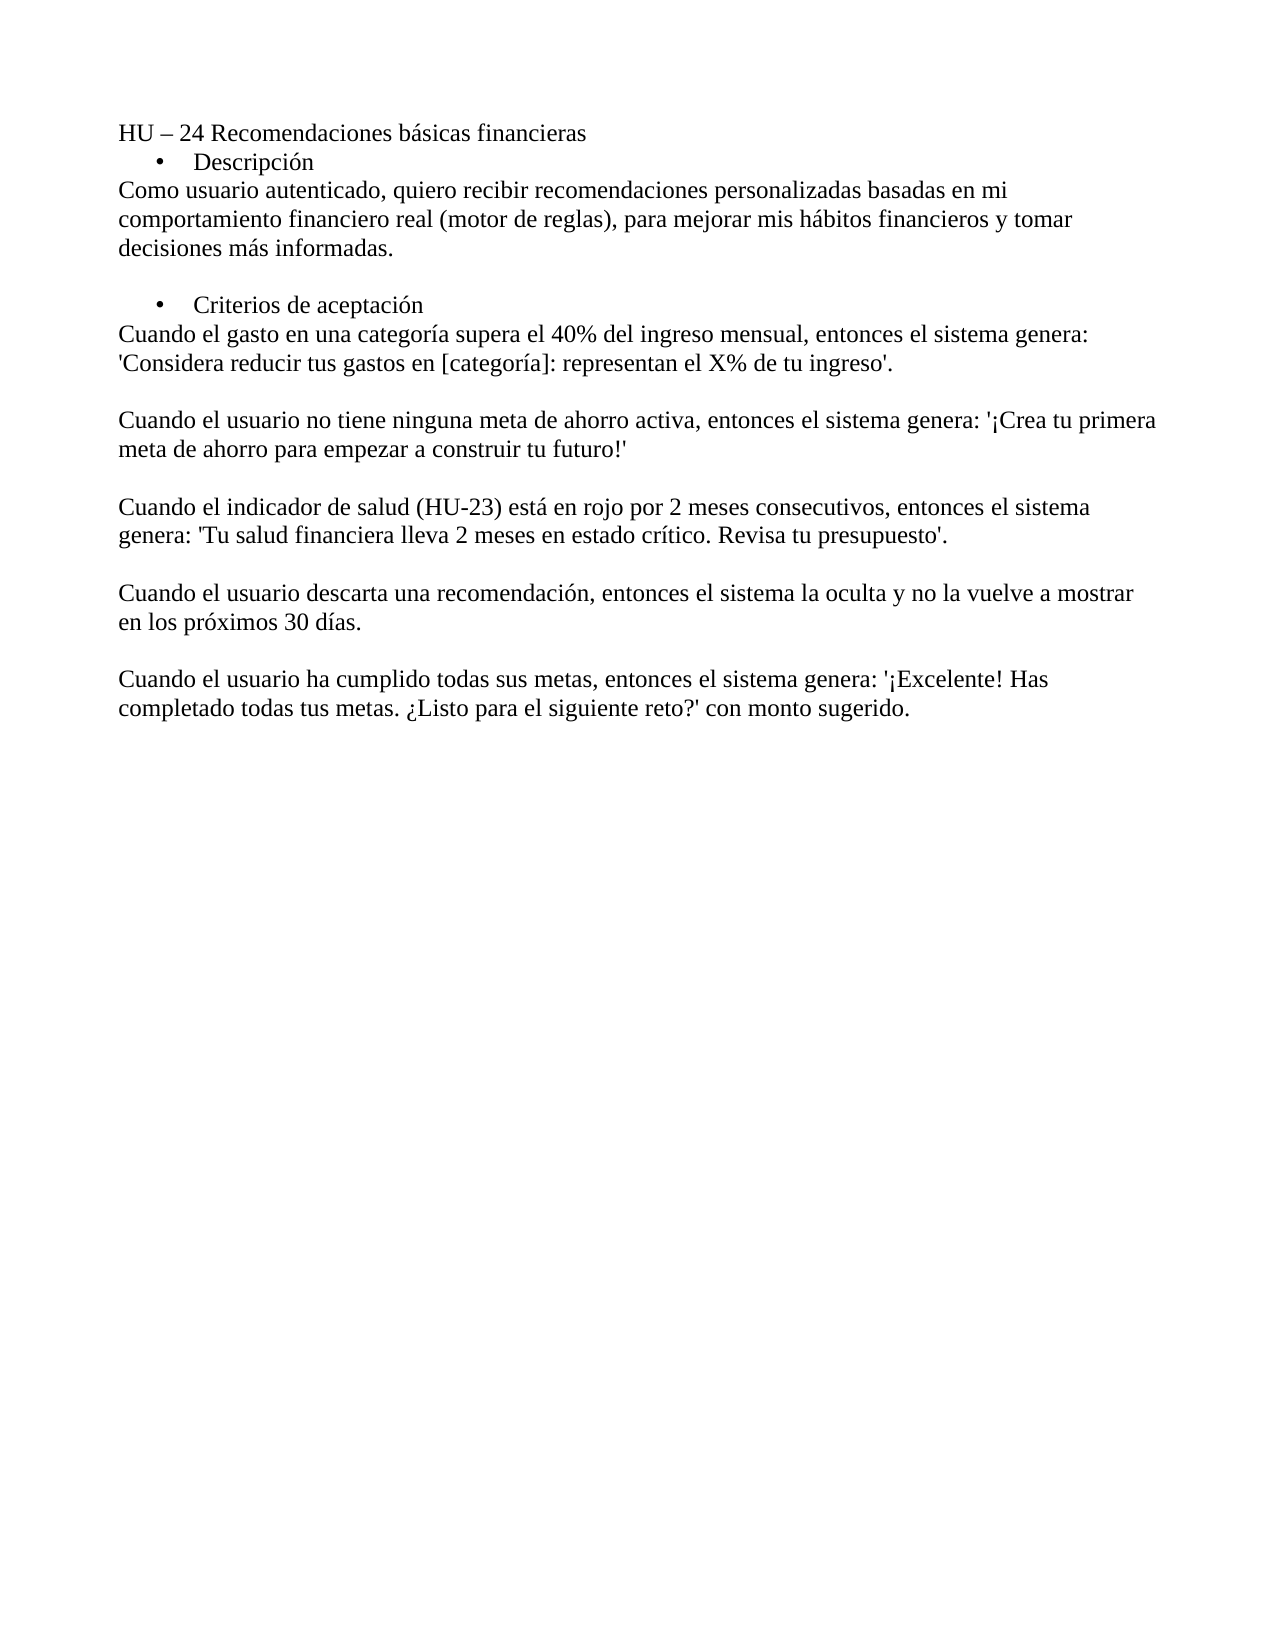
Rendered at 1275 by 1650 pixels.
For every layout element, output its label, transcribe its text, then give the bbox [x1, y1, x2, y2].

text Cuando el indicador de salud (HU-23) está en rojo por 2 meses consecutivos, entonces el sistema genera: 'Tu salud financiera lleva 2 meses en estado crítico. Revisa tu presupuesto'. [118, 492, 1157, 549]
text Cuando el usuario ha cumplido todas sus metas, entonces el sistema genera: '¡Excelente! Has completado todas tus metas. ¿Listo para el siguiente reto?' con monto sugerido. [118, 664, 1157, 722]
text Como usuario autenticado, quiero recibir recomendaciones personalizadas basadas en mi comportamiento financiero real (motor de reglas), para mejorar mis hábitos financieros y tomar decisiones más informadas. [118, 176, 1157, 262]
text Cuando el usuario descarta una recomendación, entonces el sistema la oculta y no la vuelve a mostrar en los próximos 30 días. [118, 578, 1157, 636]
text Cuando el gasto en una categoría supera el 40% del ingreso mensual, entonces el sistema genera: 'Considera reducir tus gastos en [categoría]: representan el X% de tu ingreso'. [118, 319, 1157, 377]
text HU – 24 Recomendaciones básicas financieras [118, 118, 1157, 147]
text Cuando el usuario no tiene ninguna meta de ahorro activa, entonces el sistema genera: '¡Crea tu primera meta de ahorro para empezar a construir tu futuro!' [118, 406, 1157, 463]
list Criterios de aceptación [156, 291, 1157, 319]
list Descripción [156, 147, 1157, 176]
